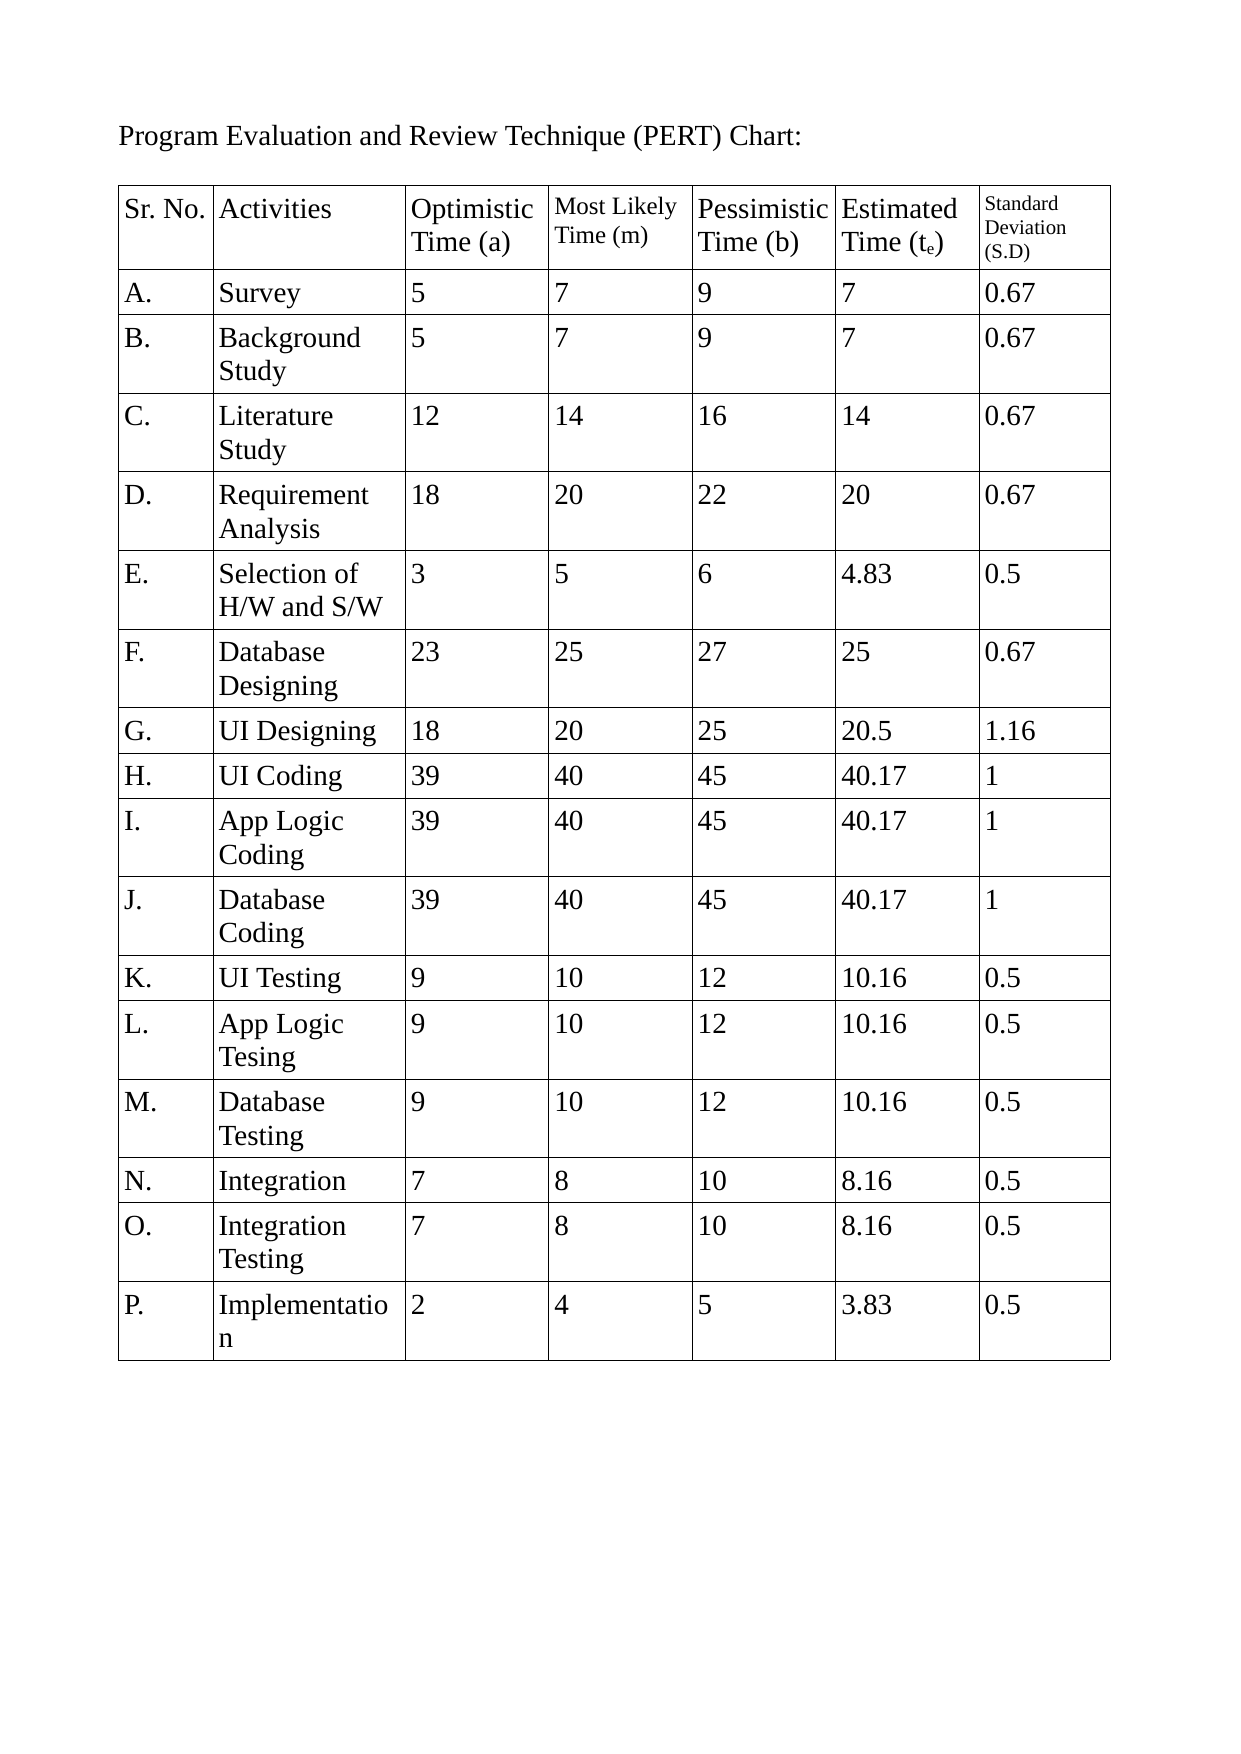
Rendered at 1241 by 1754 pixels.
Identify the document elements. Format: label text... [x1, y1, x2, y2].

table_cell 20.5 [836, 708, 979, 752]
table_cell 7 [406, 1158, 548, 1202]
table_cell 25 [693, 708, 835, 752]
table_cell 9 [693, 315, 835, 393]
table_cell Requirement Analysis [214, 472, 405, 550]
table_cell 12 [693, 1001, 835, 1078]
table_header Activities [214, 186, 405, 269]
table_cell Integration Testing [214, 1203, 405, 1281]
table_cell 14 [836, 394, 979, 471]
table_cell 1.16 [980, 708, 1110, 752]
table_cell 40 [549, 799, 692, 876]
table_cell 40 [549, 877, 692, 955]
table_cell 3.83 [836, 1282, 979, 1359]
table_header Estimated Time (te) [836, 186, 979, 269]
table_cell 8.16 [836, 1158, 979, 1202]
table_cell Implementation [214, 1282, 405, 1359]
table_cell 1 [980, 799, 1110, 876]
table_cell 45 [693, 877, 835, 955]
table_cell Database Coding [214, 877, 405, 955]
table_cell 7 [836, 315, 979, 393]
table_cell 12 [693, 1080, 835, 1157]
table_cell 0.5 [980, 956, 1110, 1000]
table_cell 8 [549, 1158, 692, 1202]
table_cell 27 [693, 630, 835, 707]
table_cell 4 [549, 1282, 692, 1359]
table_cell O. [119, 1203, 213, 1281]
table_cell 9 [406, 1001, 548, 1078]
table_cell I. [119, 799, 213, 876]
table_cell 5 [406, 315, 548, 393]
table_cell Survey [214, 270, 405, 314]
table_cell UI Designing [214, 708, 405, 752]
table_cell 25 [836, 630, 979, 707]
table_cell 0.5 [980, 1203, 1110, 1281]
table_cell Background Study [214, 315, 405, 393]
table_cell 16 [693, 394, 835, 471]
table_cell 12 [406, 394, 548, 471]
table_cell 5 [693, 1282, 835, 1359]
table_cell 0.5 [980, 551, 1110, 629]
table_cell 3 [406, 551, 548, 629]
table_cell F. [119, 630, 213, 707]
table_header Sr. No. [119, 186, 213, 269]
table_cell Database Testing [214, 1080, 405, 1157]
table_cell J. [119, 877, 213, 955]
table_cell 40.17 [836, 799, 979, 876]
table_cell 7 [549, 270, 692, 314]
table_cell 10.16 [836, 1001, 979, 1078]
table_cell 25 [549, 630, 692, 707]
table_cell A. [119, 270, 213, 314]
table_cell 10 [693, 1158, 835, 1202]
table_header PessimisticTime (b) [693, 186, 835, 269]
table_cell 0.5 [980, 1282, 1110, 1359]
table_cell E. [119, 551, 213, 629]
table_cell 0.67 [980, 270, 1110, 314]
table_cell 4.83 [836, 551, 979, 629]
table_header Optimistic Time (a) [406, 186, 548, 269]
table_cell 10 [549, 1001, 692, 1078]
table_cell L. [119, 1001, 213, 1078]
table_cell UI Testing [214, 956, 405, 1000]
table_cell App Logic Coding [214, 799, 405, 876]
table_cell P. [119, 1282, 213, 1359]
table_cell 18 [406, 472, 548, 550]
table_cell 5 [549, 551, 692, 629]
table_cell 23 [406, 630, 548, 707]
table_cell 40 [549, 754, 692, 797]
table_cell UI Coding [214, 754, 405, 797]
table_cell K. [119, 956, 213, 1000]
table_header Standard Deviation (S.D) [980, 186, 1110, 269]
table_cell 18 [406, 708, 548, 752]
table_cell 10 [549, 956, 692, 1000]
table_cell 0.67 [980, 394, 1110, 471]
table_cell Literature Study [214, 394, 405, 471]
table_cell D. [119, 472, 213, 550]
table_cell 9 [693, 270, 835, 314]
table_cell 20 [549, 708, 692, 752]
table_cell M. [119, 1080, 213, 1157]
table_cell B. [119, 315, 213, 393]
table_cell H. [119, 754, 213, 797]
table_cell 5 [406, 270, 548, 314]
table_cell 2 [406, 1282, 548, 1359]
table_cell 0.5 [980, 1080, 1110, 1157]
table_cell 0.5 [980, 1001, 1110, 1078]
table_cell 22 [693, 472, 835, 550]
table_cell 12 [693, 956, 835, 1000]
table_cell 1 [980, 877, 1110, 955]
table_cell 39 [406, 877, 548, 955]
table_cell N. [119, 1158, 213, 1202]
table_cell C. [119, 394, 213, 471]
table_cell 10 [549, 1080, 692, 1157]
table_cell Selection of H/W and S/W [214, 551, 405, 629]
table_cell 0.67 [980, 315, 1110, 393]
table_cell 7 [836, 270, 979, 314]
table_cell 6 [693, 551, 835, 629]
table_cell 20 [836, 472, 979, 550]
table_cell 0.5 [980, 1158, 1110, 1202]
table_cell 40.17 [836, 754, 979, 797]
table_cell 10 [693, 1203, 835, 1281]
text Program Evaluation and Review Technique (PERT) Chart: [118, 118, 1122, 152]
table_cell 0.67 [980, 472, 1110, 550]
table_cell 8.16 [836, 1203, 979, 1281]
table_header Most Likely Time (m) [549, 186, 692, 269]
table_cell 8 [549, 1203, 692, 1281]
table_cell App Logic Tesing [214, 1001, 405, 1078]
table_cell Database Designing [214, 630, 405, 707]
table_cell 40.17 [836, 877, 979, 955]
table_cell 20 [549, 472, 692, 550]
table_cell 7 [406, 1203, 548, 1281]
table_cell Integration [214, 1158, 405, 1202]
table_cell 10.16 [836, 1080, 979, 1157]
table_cell 45 [693, 799, 835, 876]
table_cell 10.16 [836, 956, 979, 1000]
table_cell 9 [406, 1080, 548, 1157]
table_cell 1 [980, 754, 1110, 797]
table_cell 14 [549, 394, 692, 471]
table_cell 9 [406, 956, 548, 1000]
table_cell 7 [549, 315, 692, 393]
table_cell 39 [406, 799, 548, 876]
table_cell 0.67 [980, 630, 1110, 707]
table_cell 45 [693, 754, 835, 797]
table_cell G. [119, 708, 213, 752]
table_cell 39 [406, 754, 548, 797]
